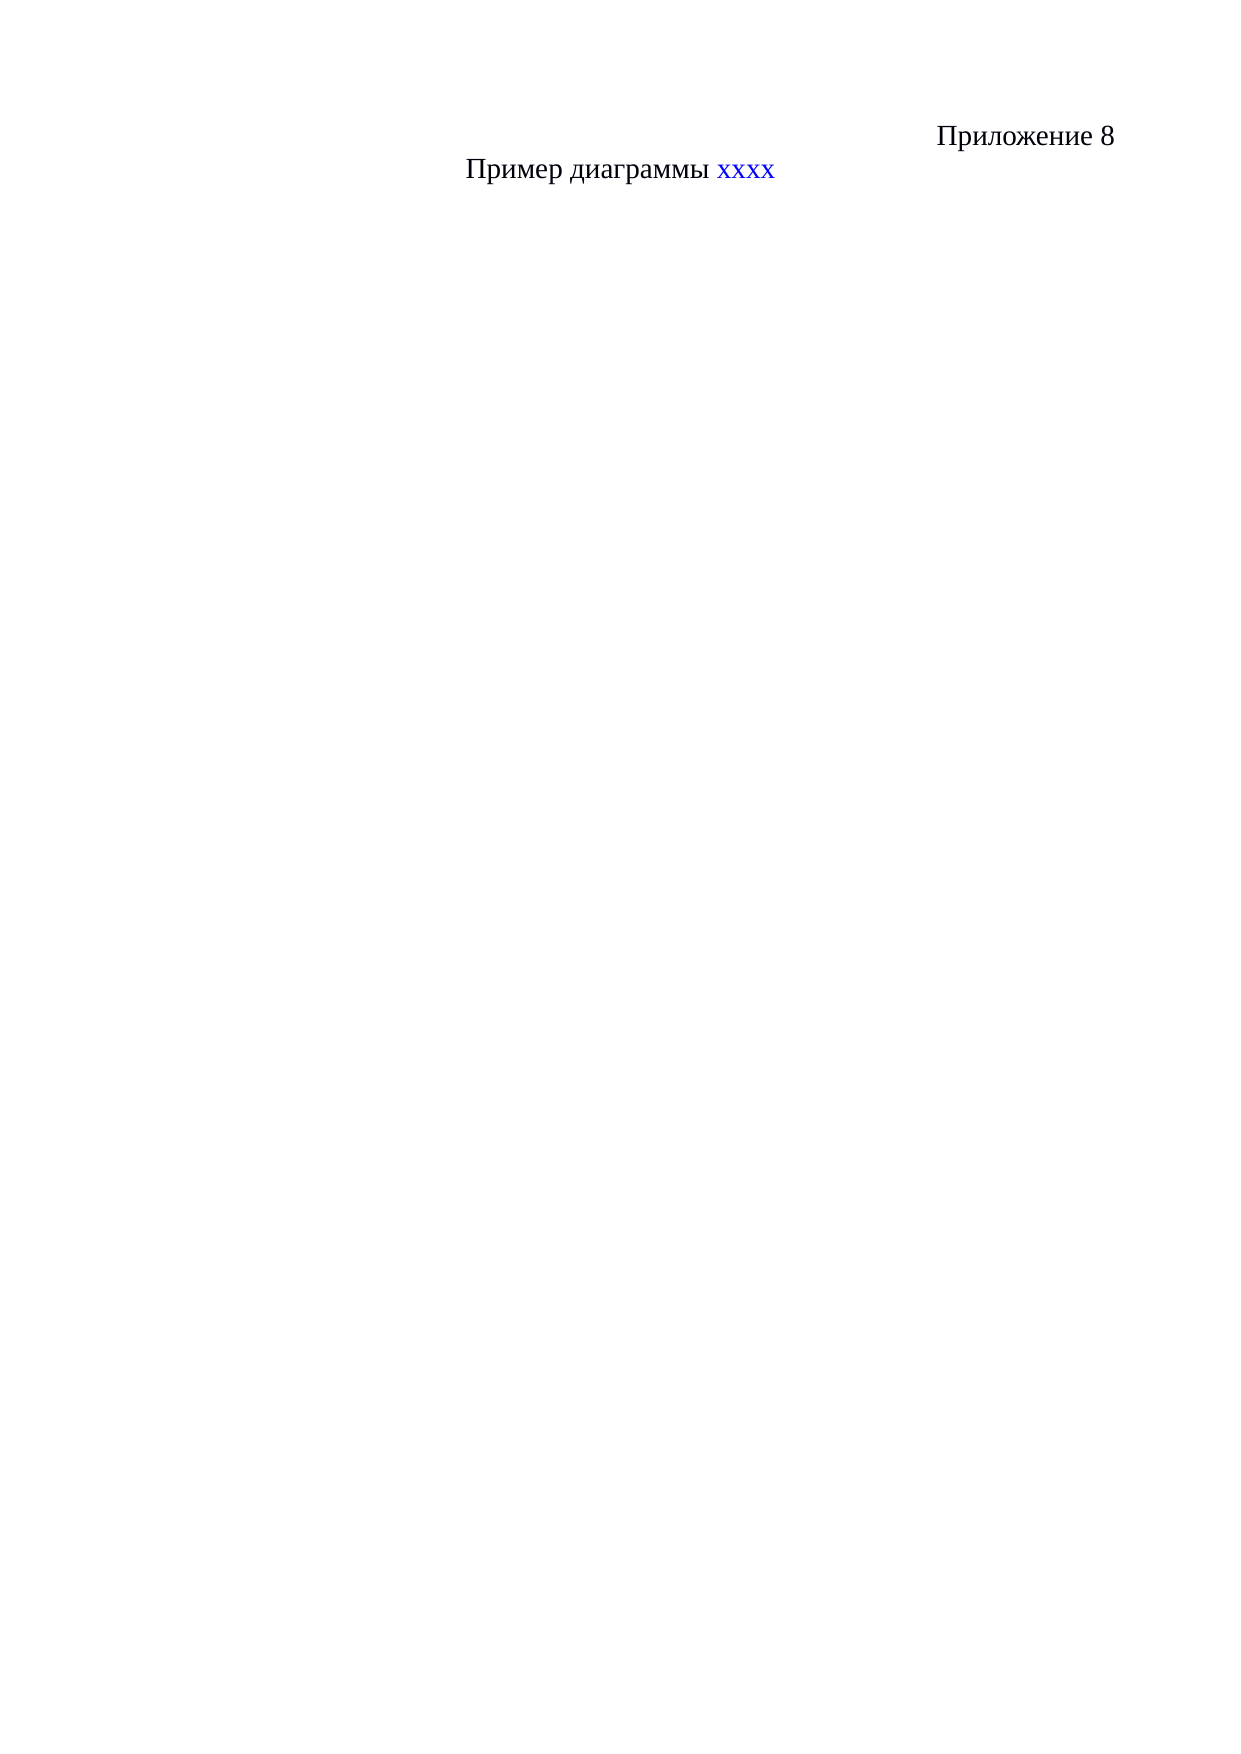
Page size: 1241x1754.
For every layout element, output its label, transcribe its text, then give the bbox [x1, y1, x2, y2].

text Приложение 8 [118, 118, 1122, 152]
text Пример диаграммы хххх [118, 152, 1122, 185]
